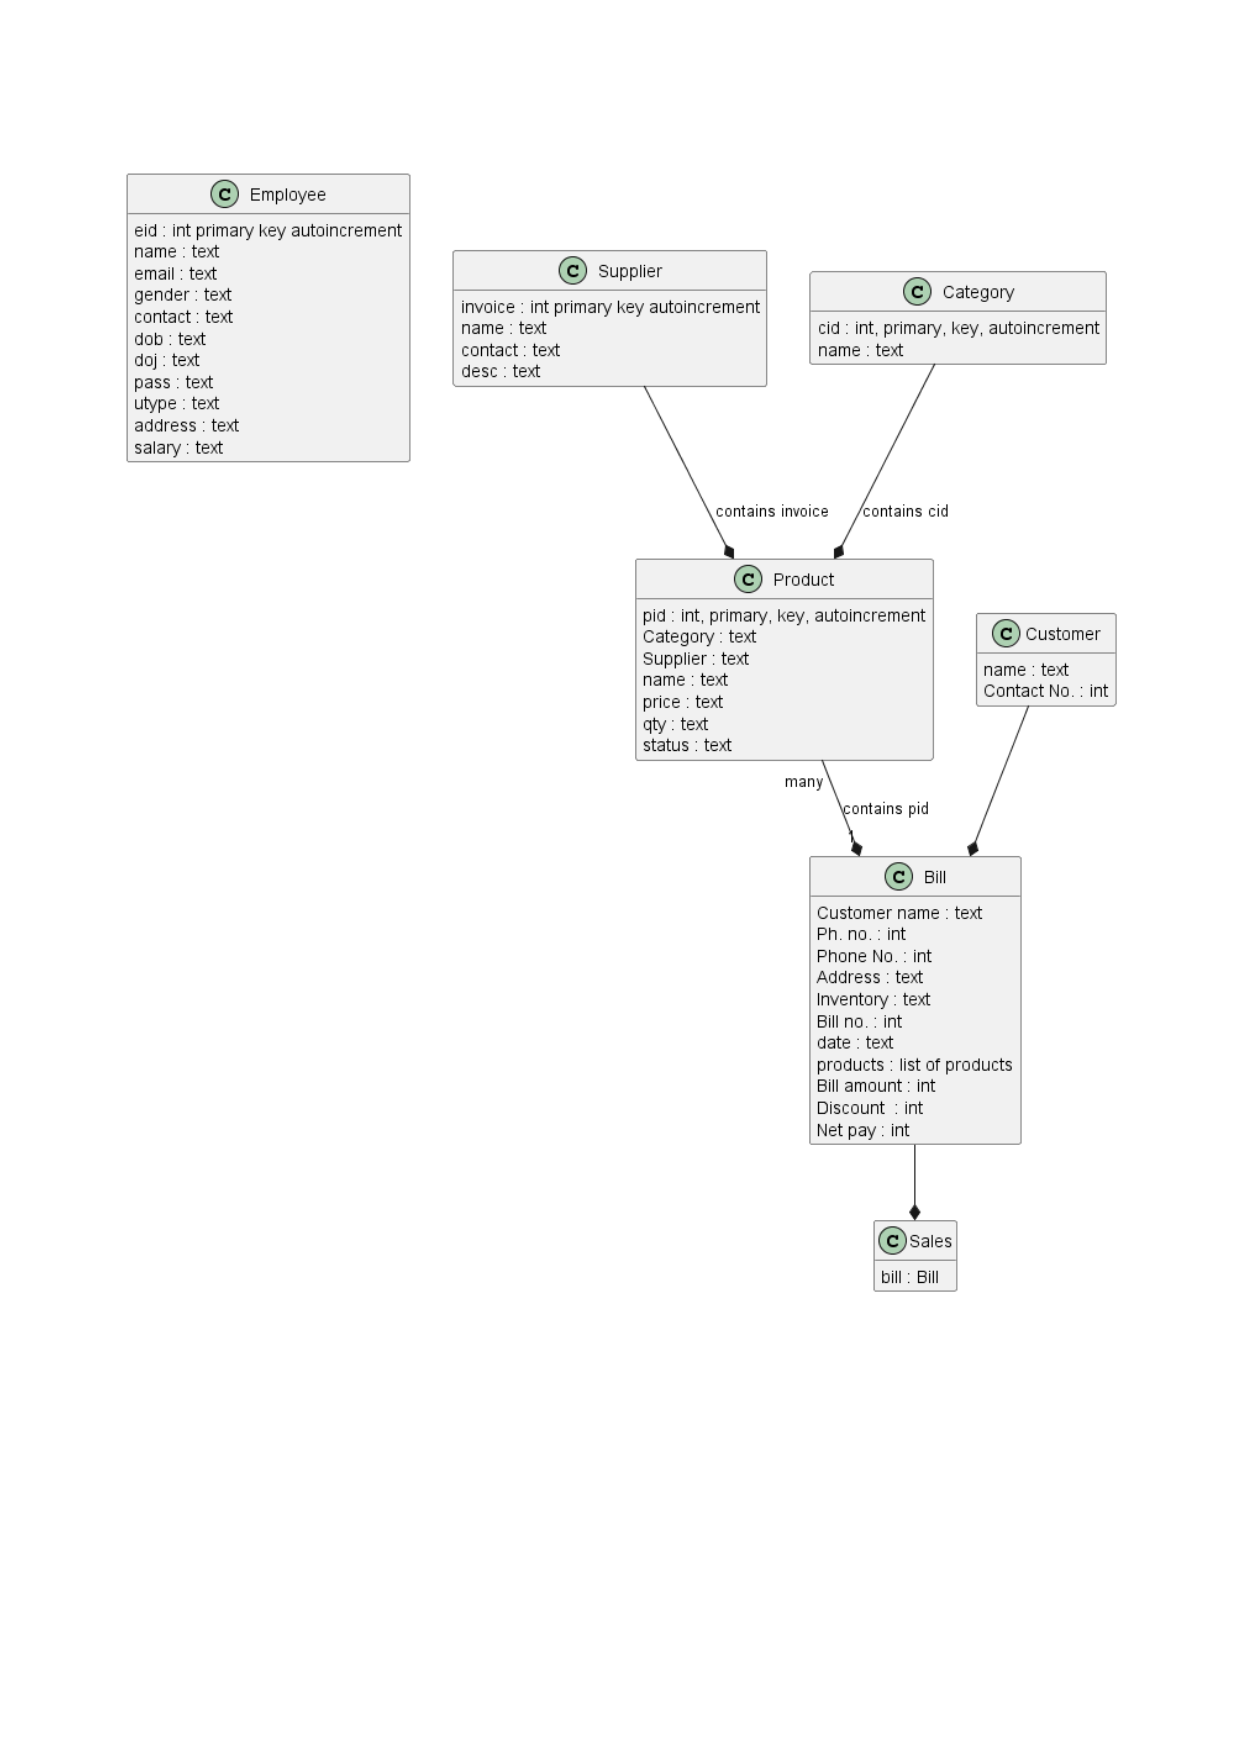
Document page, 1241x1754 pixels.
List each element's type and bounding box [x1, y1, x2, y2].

picture [118, 165, 1123, 1298]
